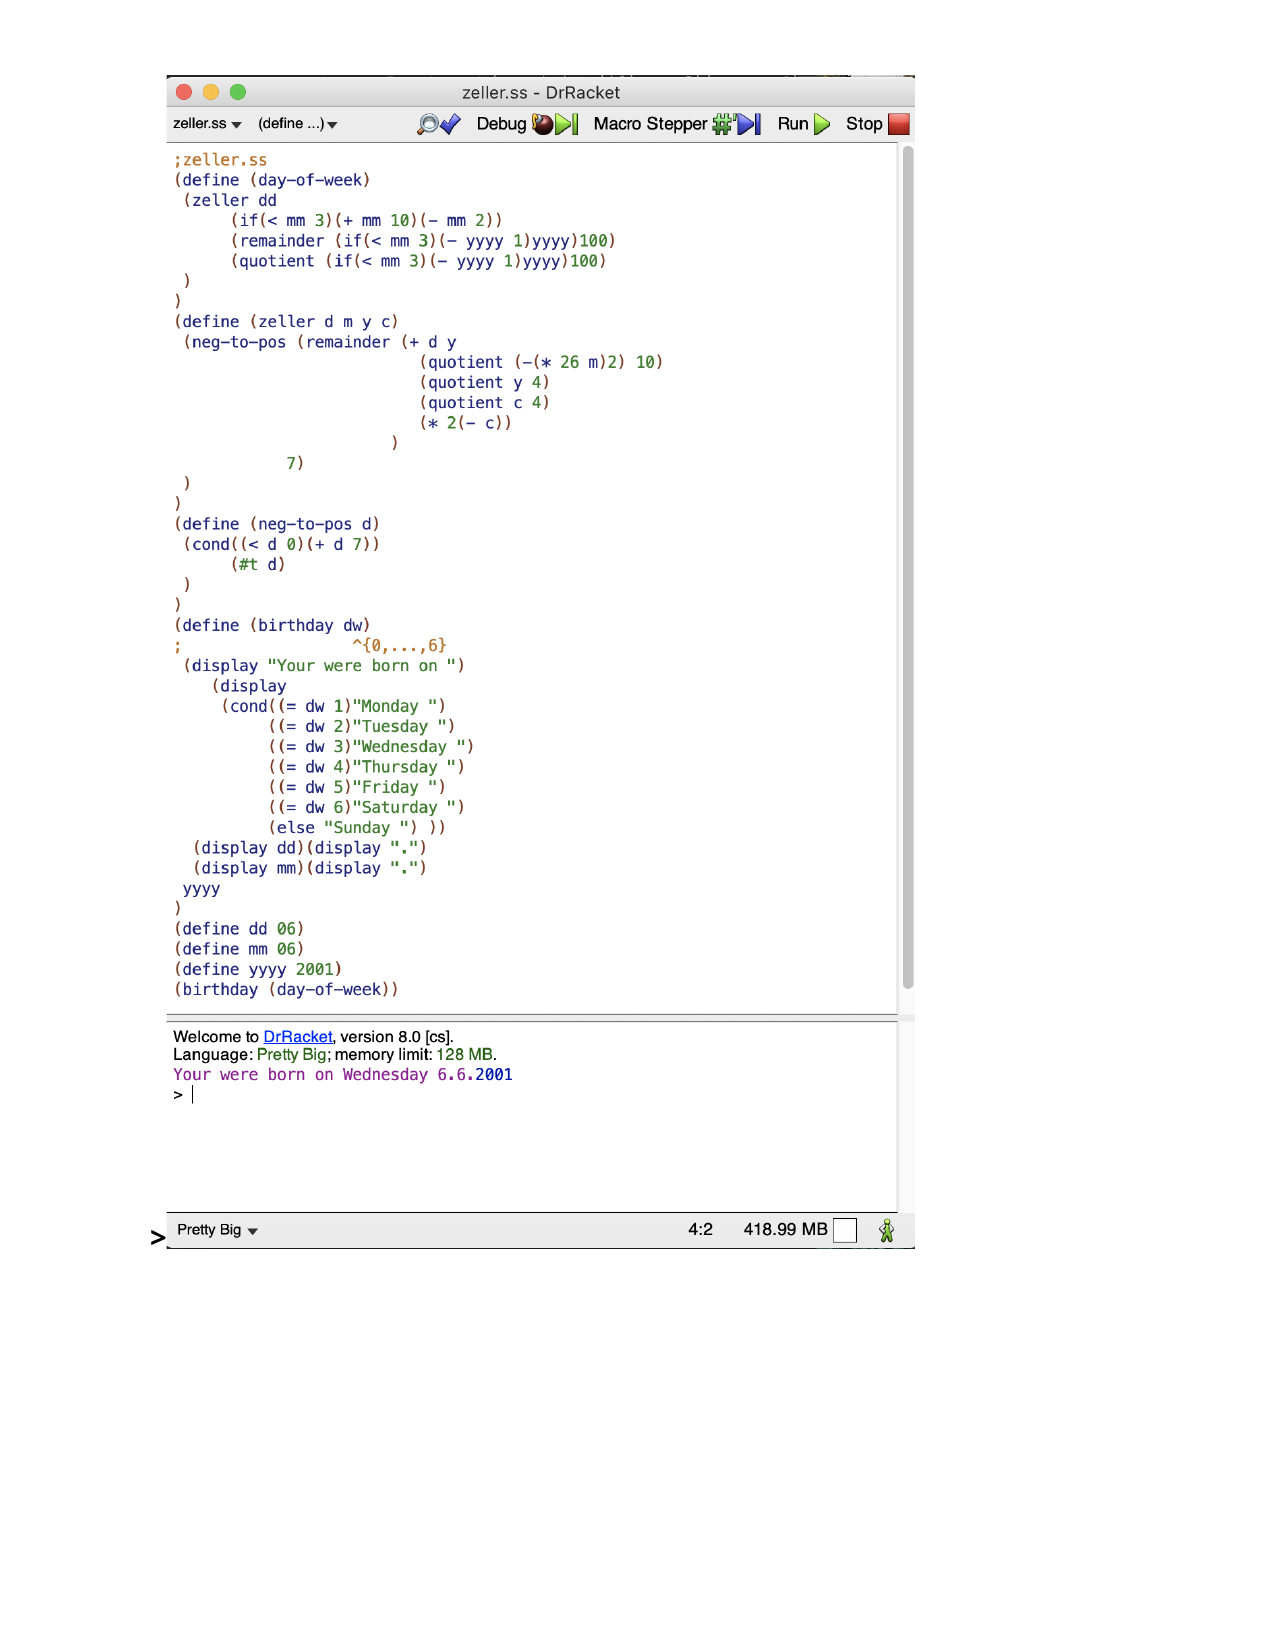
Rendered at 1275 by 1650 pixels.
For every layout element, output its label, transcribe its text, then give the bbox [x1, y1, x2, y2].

picture [166, 75, 915, 1249]
text > [150, 75, 1125, 1257]
